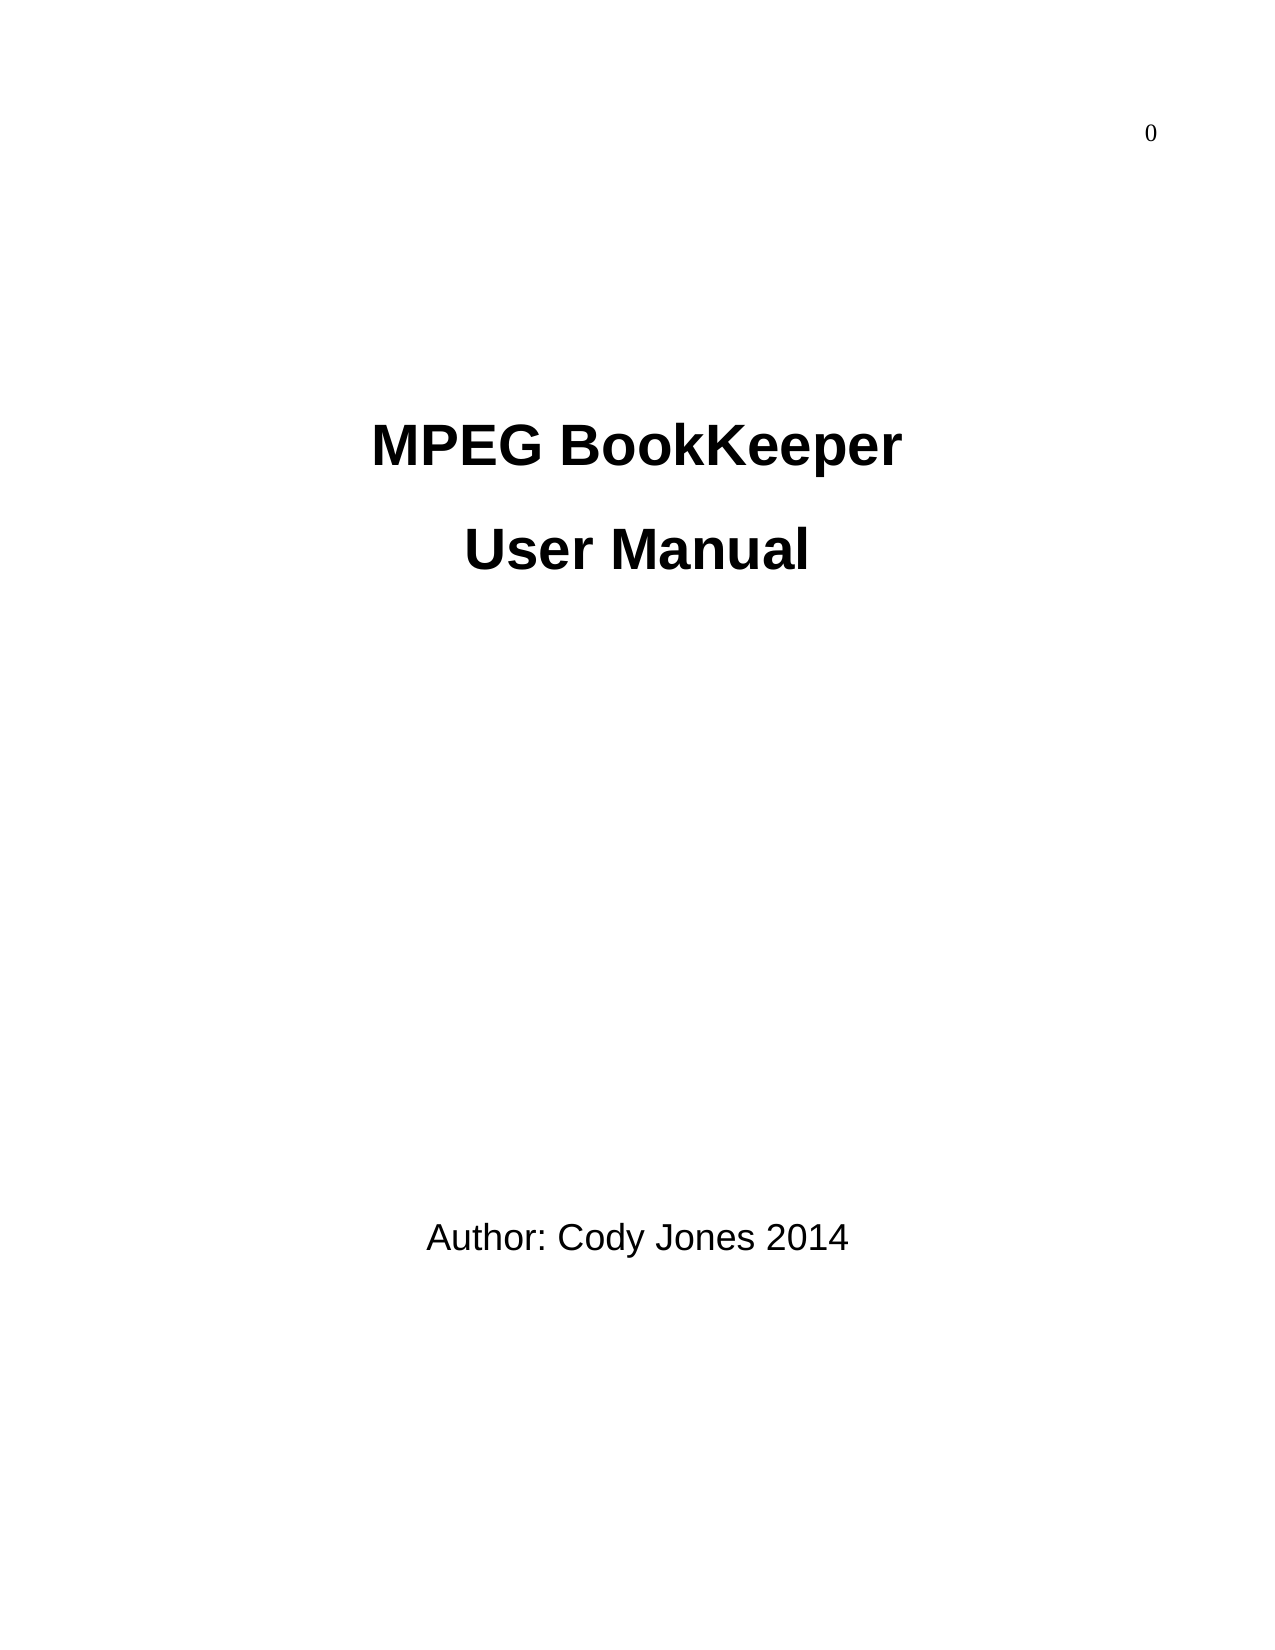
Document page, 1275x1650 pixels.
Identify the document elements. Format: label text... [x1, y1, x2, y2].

title MPEG BookKeeper [118, 411, 1157, 478]
subtitle Author: Cody Jones 2014 [118, 1215, 1157, 1258]
title User Manual [118, 515, 1157, 582]
